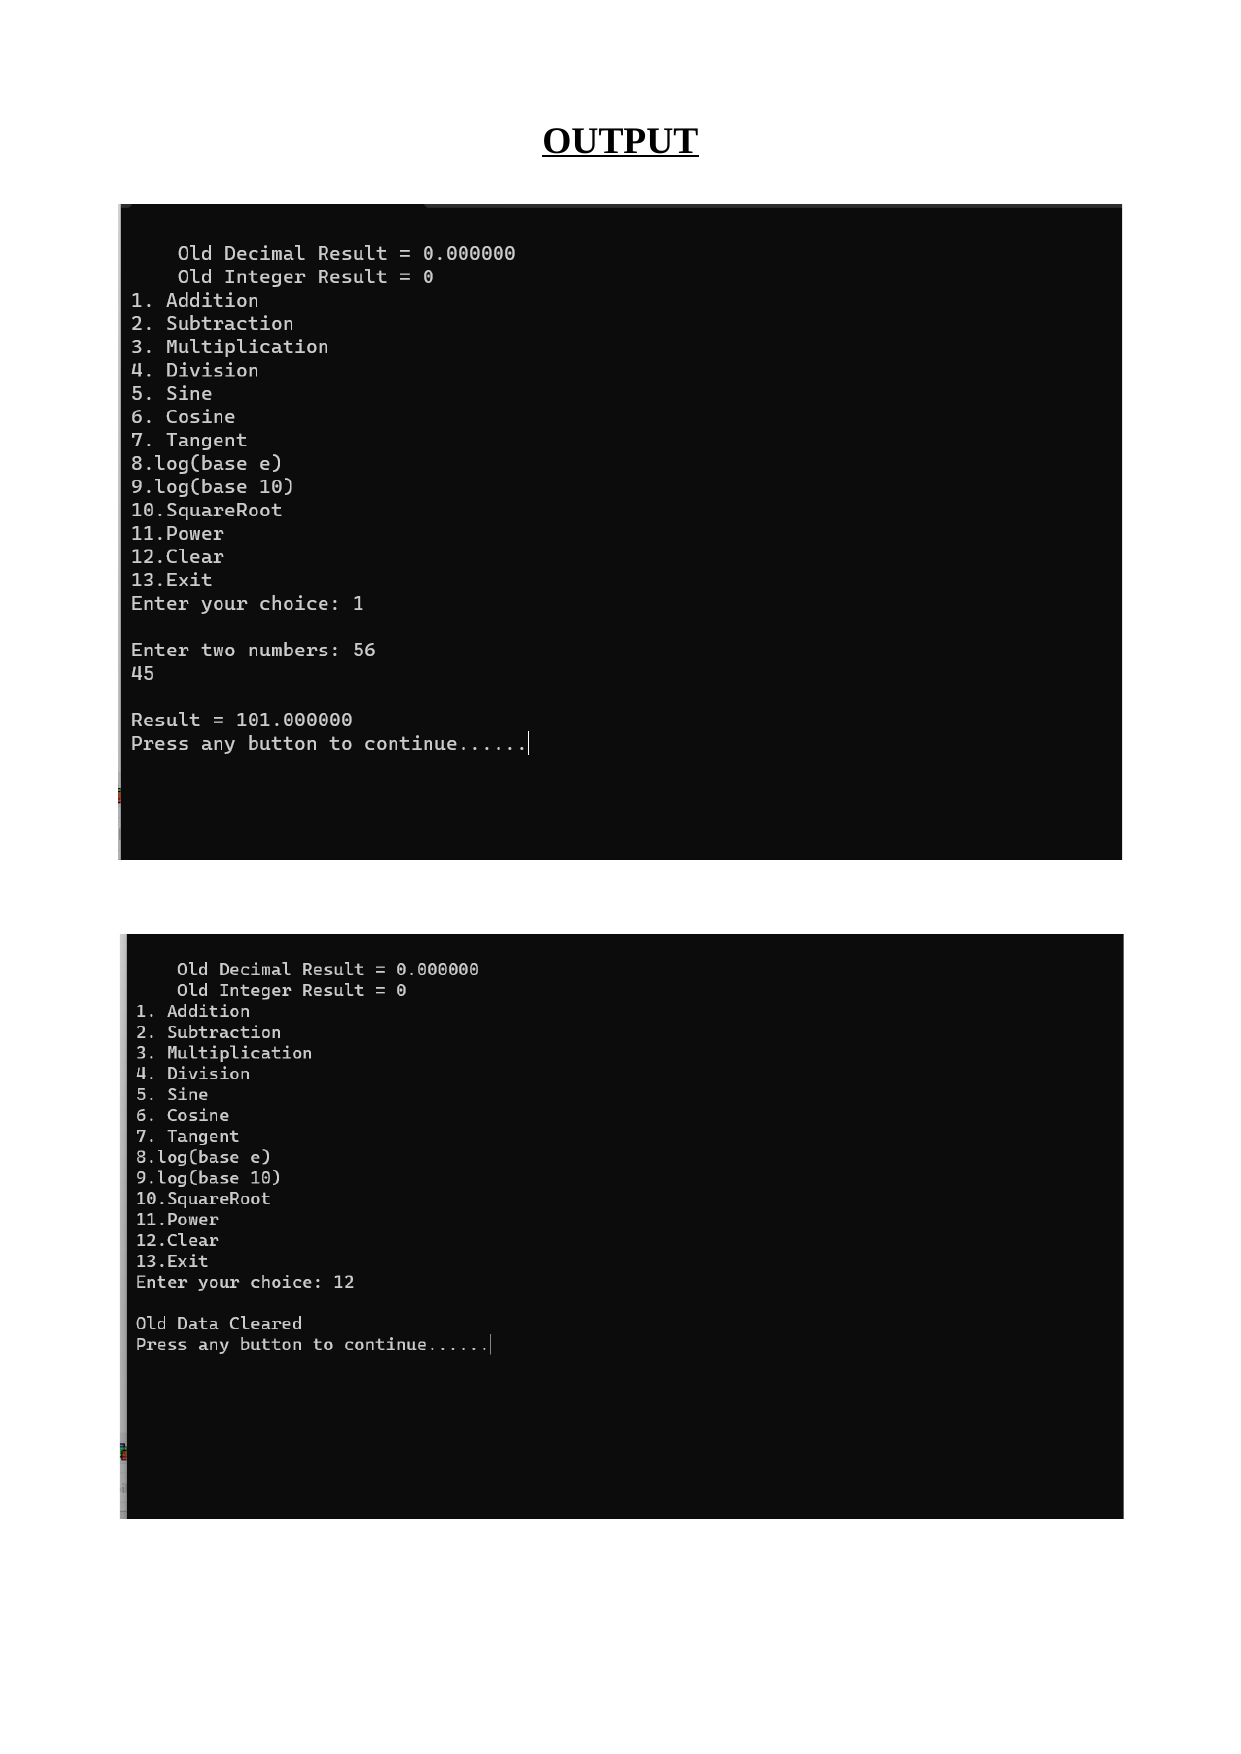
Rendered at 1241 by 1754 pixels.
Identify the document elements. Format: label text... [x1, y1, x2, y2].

picture [119, 934, 1124, 1519]
text OUTPUT [118, 118, 1122, 161]
picture [118, 204, 1123, 860]
